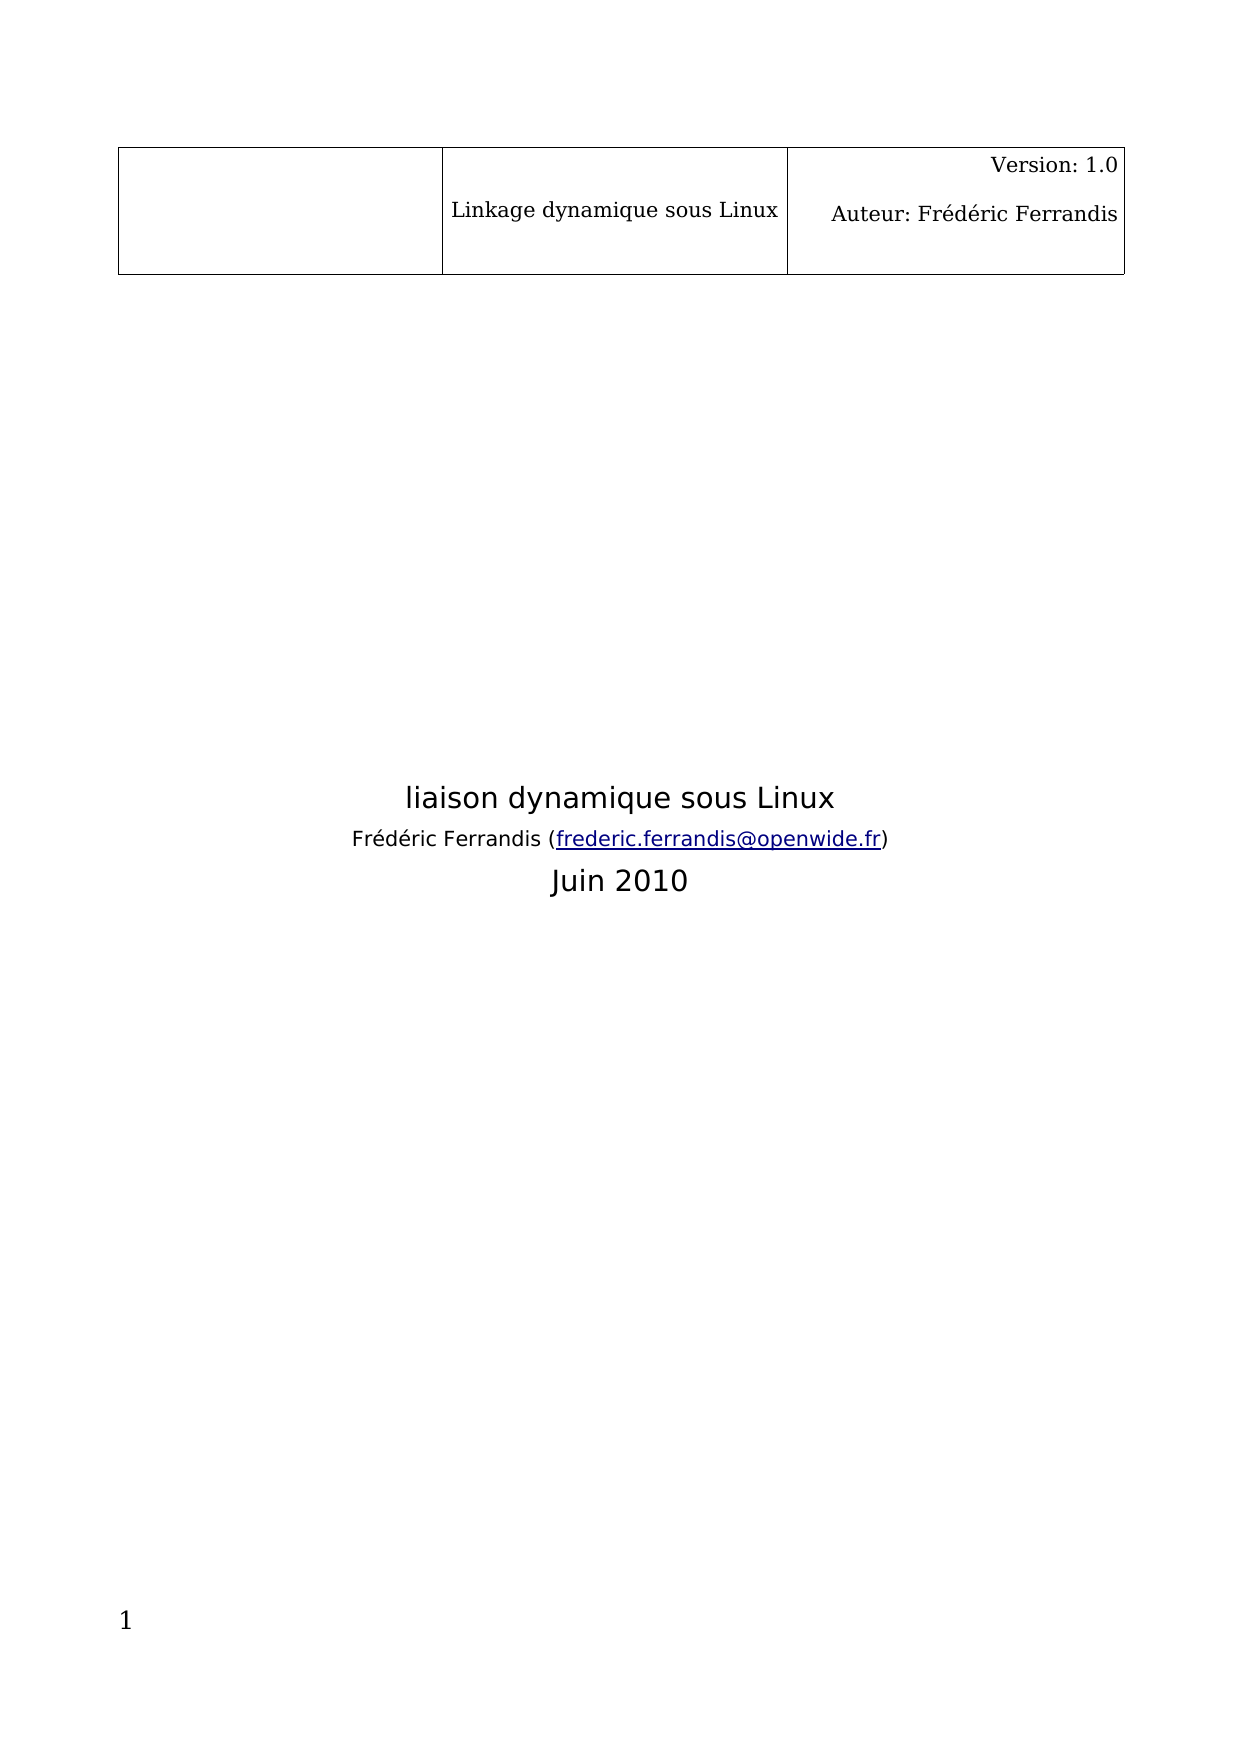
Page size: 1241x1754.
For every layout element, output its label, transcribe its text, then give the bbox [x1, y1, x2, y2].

subtitle liaison dynamique sous Linux [118, 781, 1122, 815]
text Frédéric Ferrandis (frederic.ferrandis@openwide.fr) [118, 827, 1122, 852]
text Juin 2010 [118, 864, 1122, 898]
